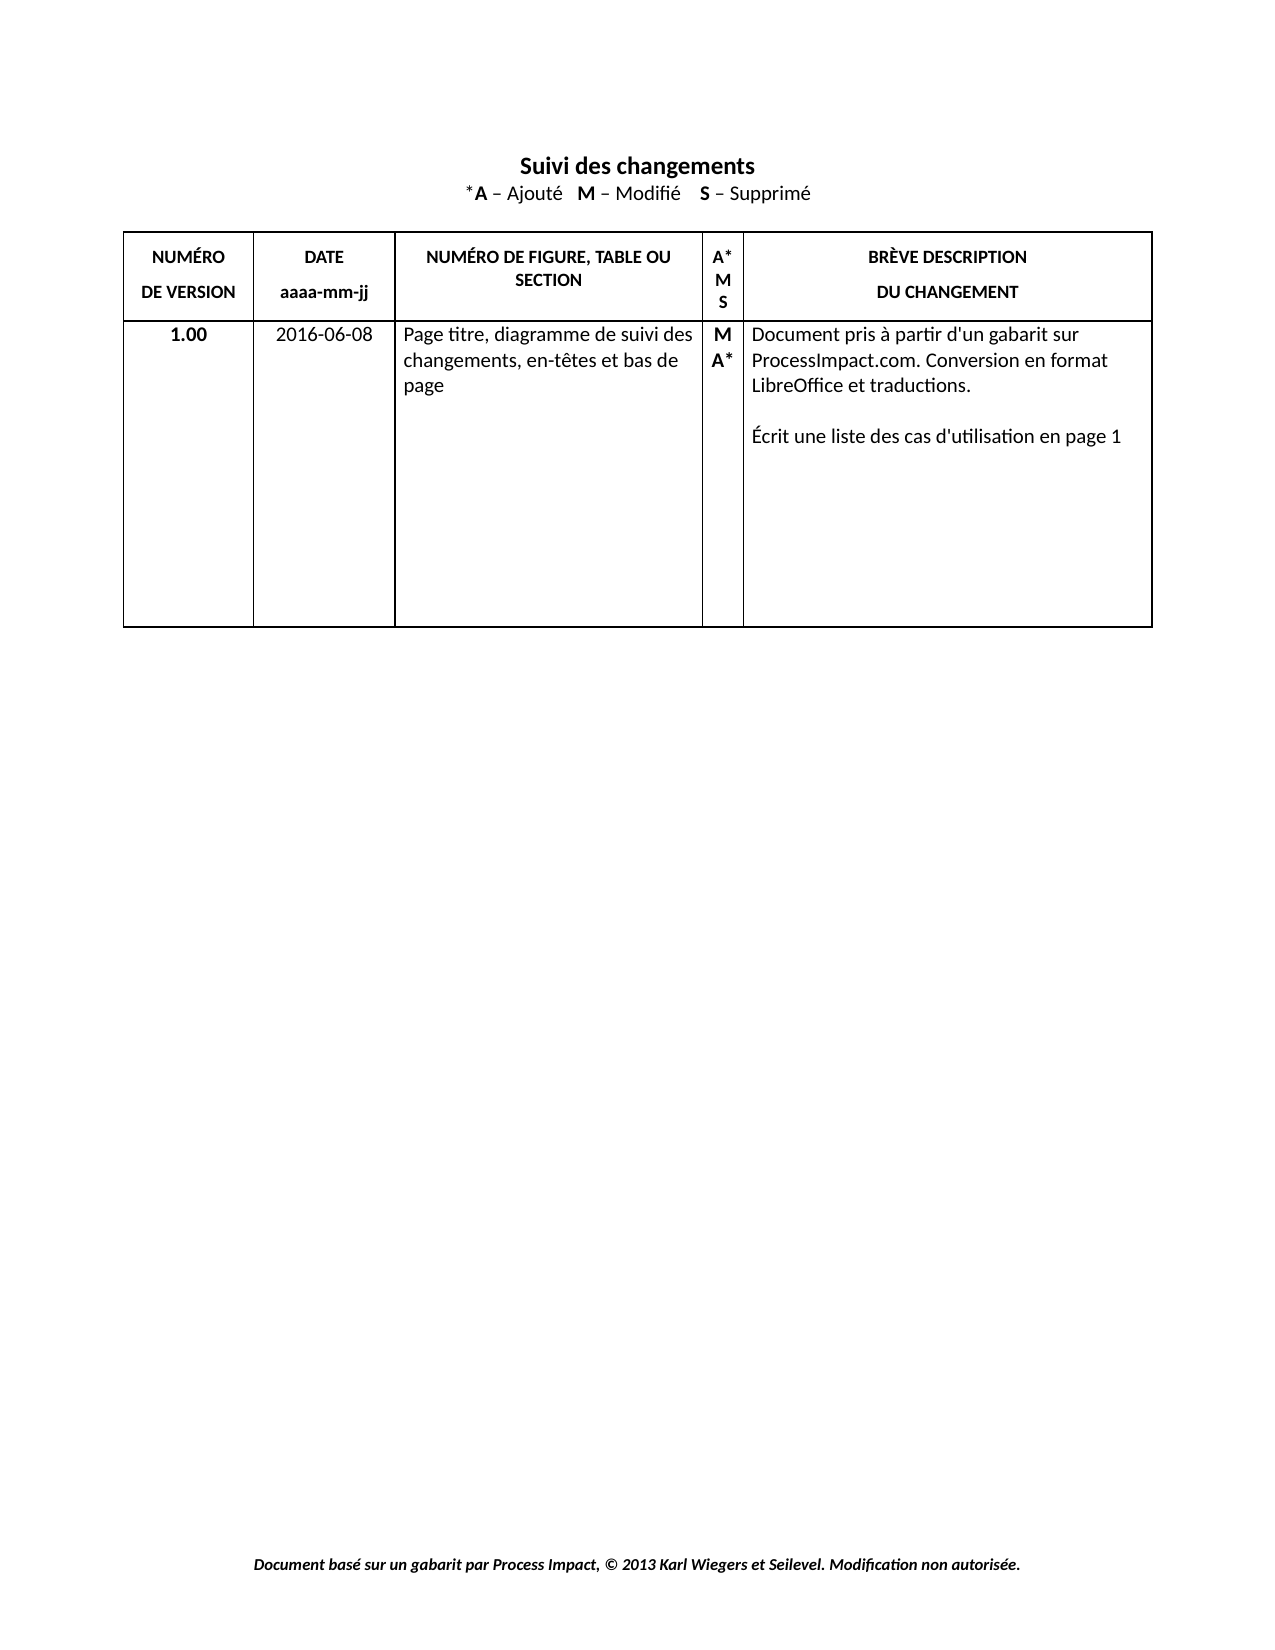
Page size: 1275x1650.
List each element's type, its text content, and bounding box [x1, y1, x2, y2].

table_cell [703, 449, 743, 474]
table_cell [396, 525, 702, 550]
table_cell [744, 576, 1151, 601]
table_cell 2016-06-08 [254, 322, 394, 448]
table_cell [124, 576, 253, 601]
table_header DATE aaaa-mm-jj [254, 233, 394, 320]
table_cell [396, 499, 702, 525]
table_cell MA* [703, 322, 743, 448]
table_cell [124, 474, 253, 499]
table_cell [124, 499, 253, 525]
table_cell [744, 525, 1151, 550]
table_cell [744, 449, 1151, 474]
text Suivi des changements [150, 150, 1125, 181]
table_cell [703, 576, 743, 601]
table_cell [254, 499, 394, 525]
table_cell [703, 550, 743, 576]
table_cell [744, 601, 1151, 626]
table_cell Document pris à partir d'un gabarit sur ProcessImpact.com. Conversion en format LibreOffice et traductions. Écrit une liste des cas d'utilisation en page 1 [744, 322, 1151, 448]
table_cell [744, 550, 1151, 576]
table_cell [254, 601, 394, 626]
table_cell [124, 550, 253, 576]
table_cell [703, 525, 743, 550]
table_cell [396, 474, 702, 499]
table_cell [396, 576, 702, 601]
table_cell [396, 449, 702, 474]
table_cell [396, 601, 702, 626]
table_cell [254, 449, 394, 474]
table_cell [744, 474, 1151, 499]
table_cell [254, 576, 394, 601]
table_header NUMÉRO DE FIGURE, TABLE OU SECTION [396, 233, 702, 320]
table_cell [396, 550, 702, 576]
table_cell [703, 474, 743, 499]
table_cell [254, 474, 394, 499]
table_cell [254, 525, 394, 550]
table_cell [254, 550, 394, 576]
table_cell [703, 601, 743, 626]
table_cell [124, 449, 253, 474]
table_cell [124, 601, 253, 626]
table_cell 1.00 [124, 322, 253, 448]
table_header NUMÉRO DE VERSION [124, 233, 253, 320]
table_cell Page titre, diagramme de suivi des changements, en-têtes et bas de page [396, 322, 702, 448]
table_cell [124, 525, 253, 550]
table_header A* M S [703, 233, 743, 320]
table_cell [703, 499, 743, 525]
table_header BRÈVE DESCRIPTION DU CHANGEMENT [744, 233, 1151, 320]
table_cell [744, 499, 1151, 525]
text *A – Ajouté M – Modifié S – Supprimé [150, 181, 1125, 206]
